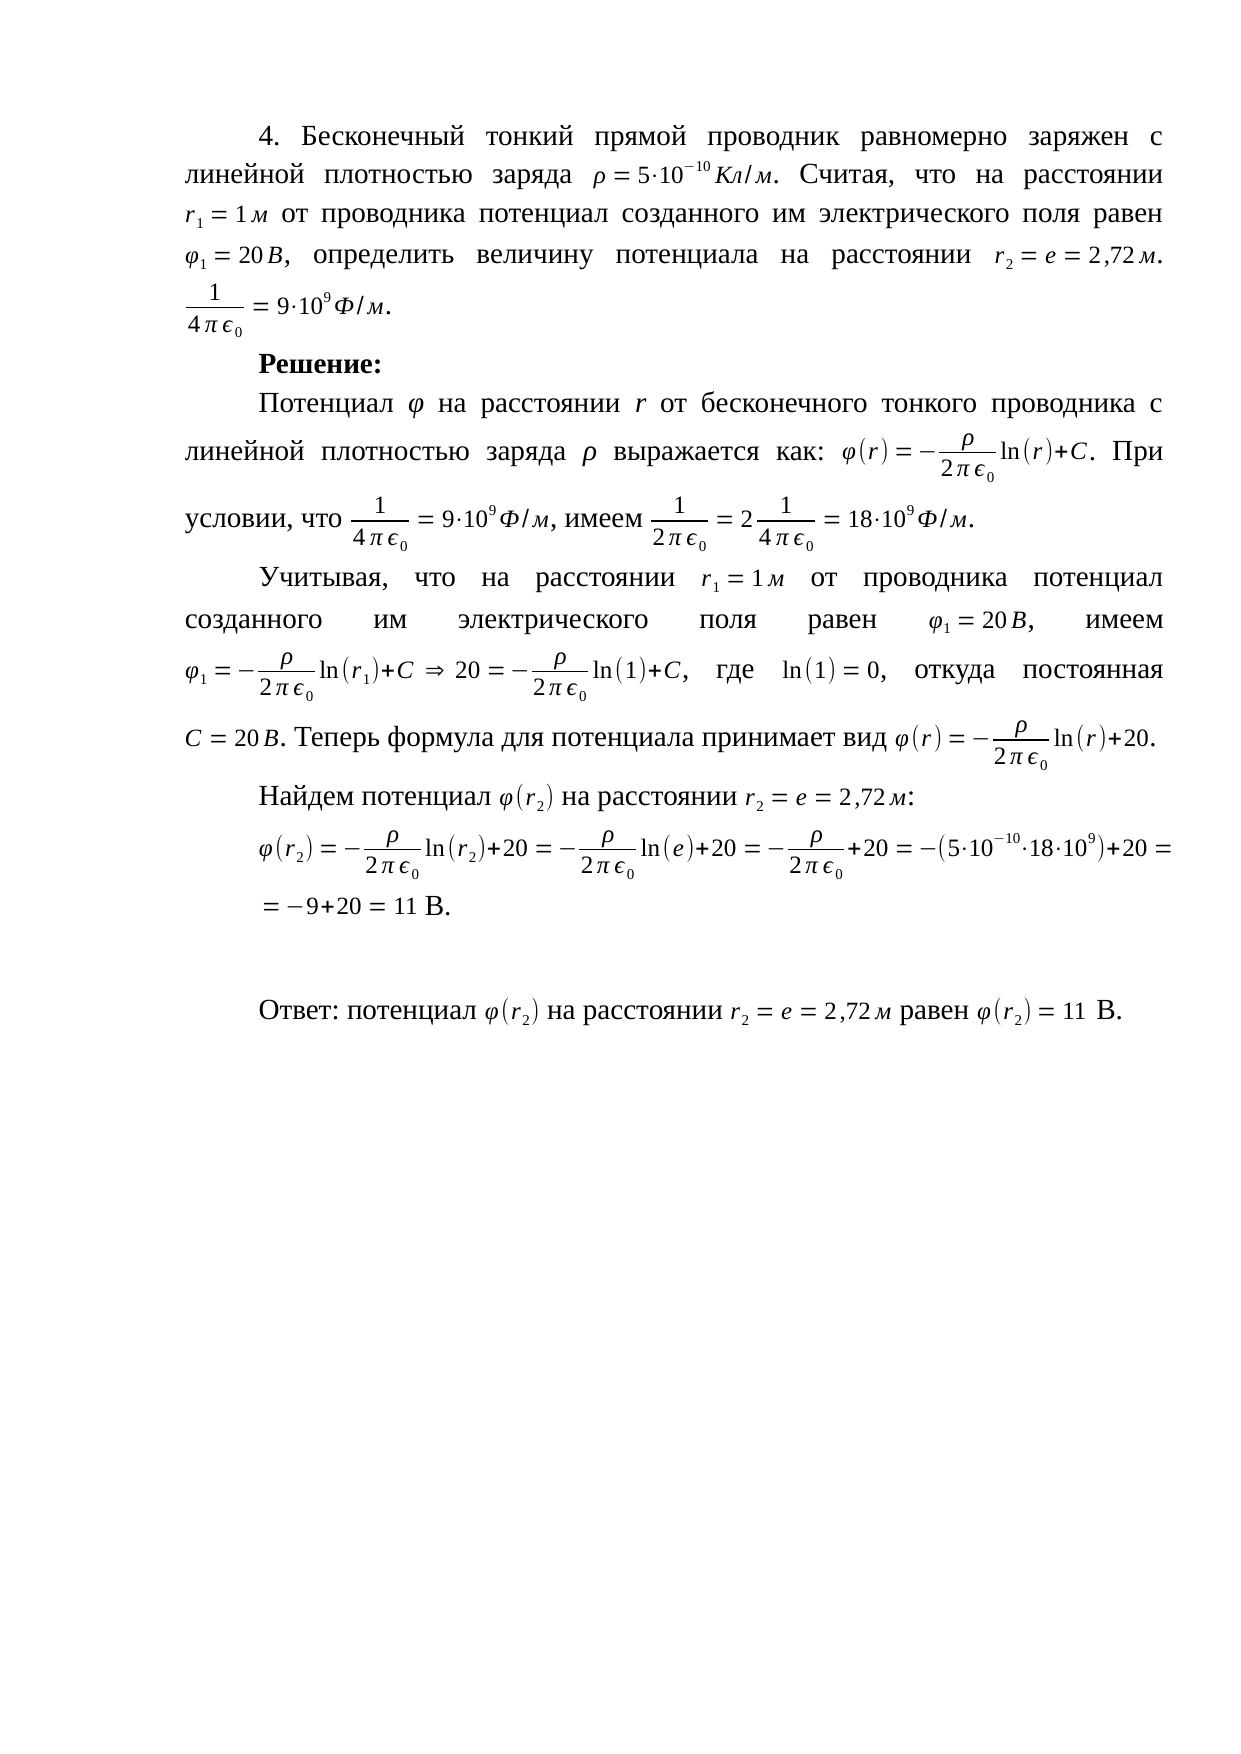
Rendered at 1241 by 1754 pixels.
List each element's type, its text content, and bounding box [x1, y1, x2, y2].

text Решение: [184, 346, 1163, 380]
text Потенциал φ на расстоянии r от бесконечного тонкого проводника с линейной плотностью заряда ρ выражается как: . При условии, что , имеем . [184, 385, 1163, 554]
text Найдем потенциал на расстоянии : [184, 778, 1163, 815]
text 4. Бесконечный тонкий прямой проводник равномерно заряжен с линейной плотностью заряда . Считая, что на расстоянии от проводника потенциал созданного им электрического поля равен , определить величину потенциала на расстоянии . . [184, 118, 1163, 341]
text Учитывая, что на расстоянии от проводника потенциал созданного им электрического поля равен , имеем , где , откуда постоянная . Теперь формула для потенциала принимает вид . [184, 559, 1163, 773]
text В. [184, 888, 1163, 921]
text Ответ: потенциал на расстоянии равен В. [184, 992, 1163, 1029]
